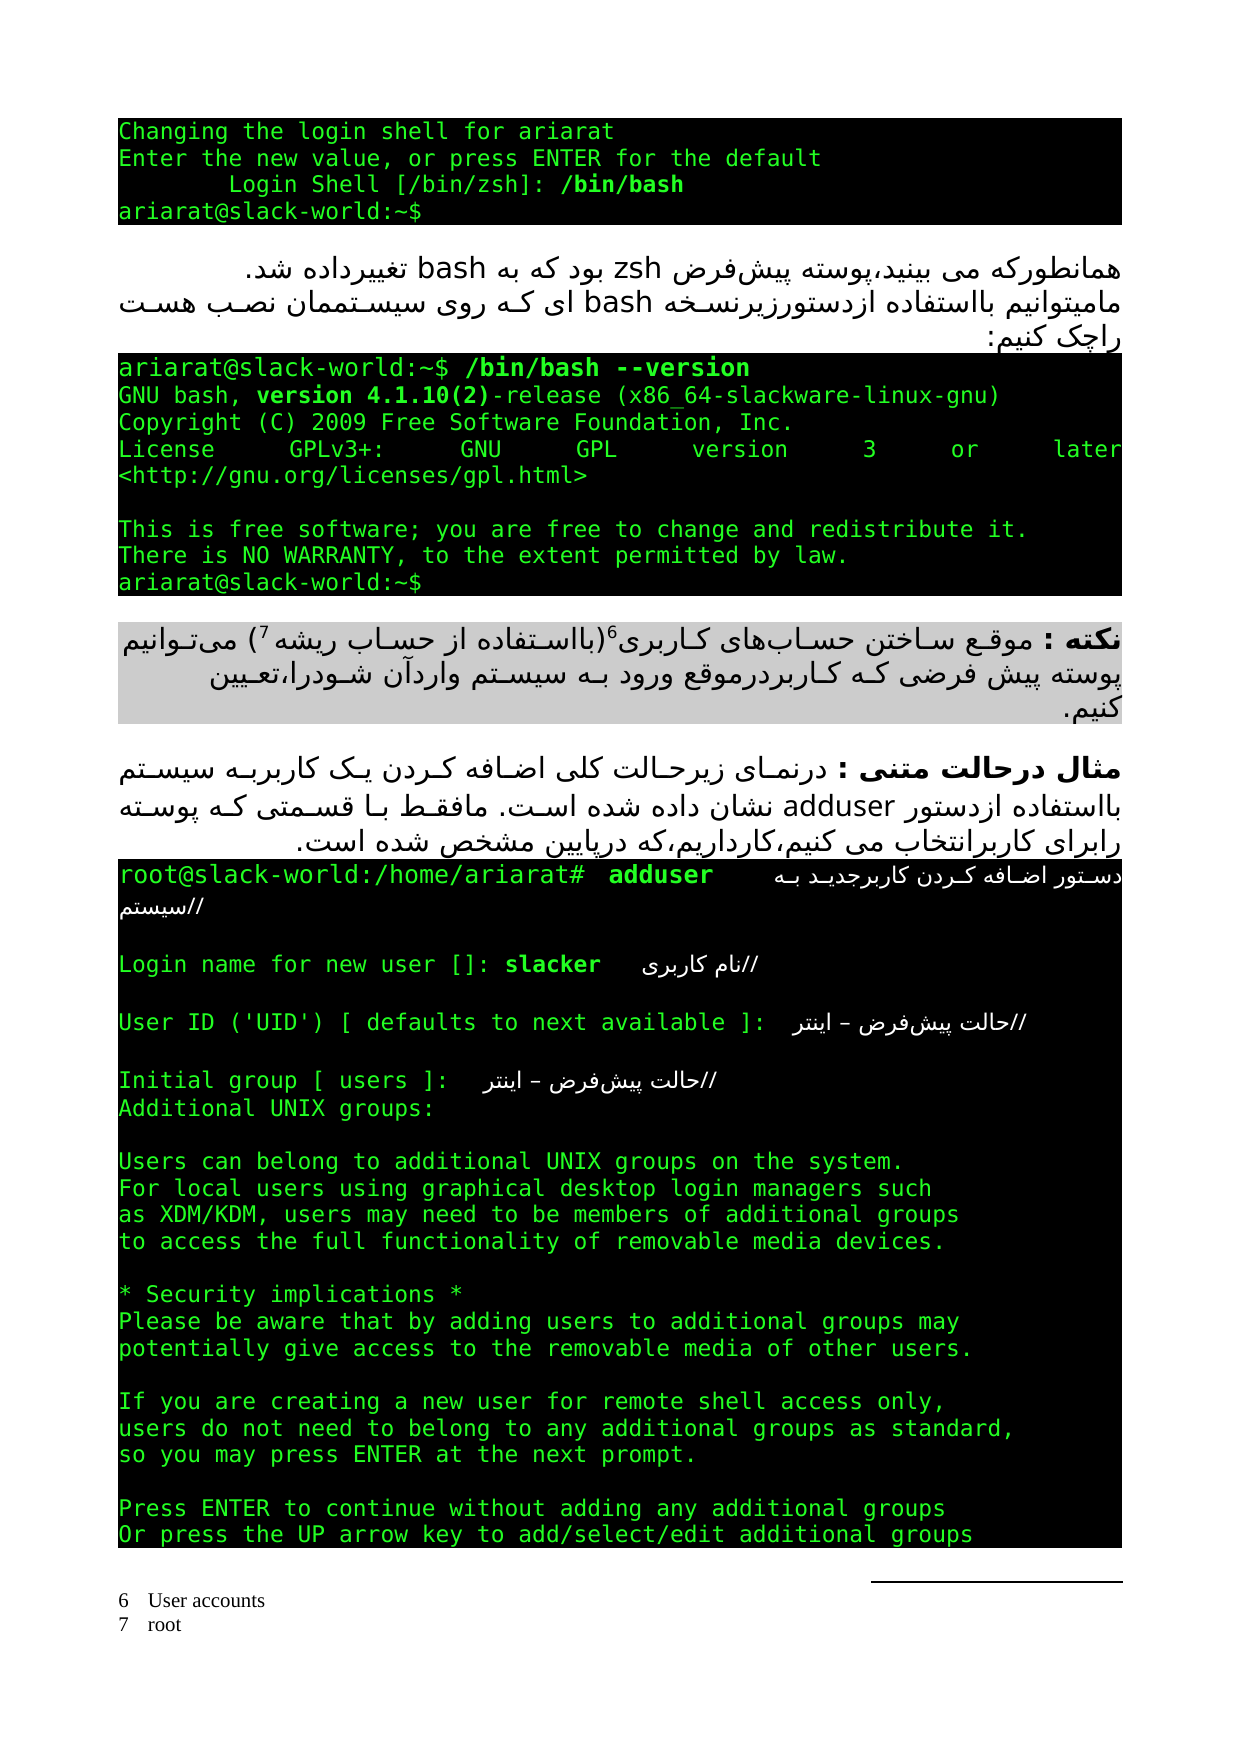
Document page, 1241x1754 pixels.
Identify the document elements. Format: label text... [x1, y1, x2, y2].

text Enter the new value, or press ENTER for the default [118, 145, 1122, 171]
text License GPLv3+: GNU GPL version 3 or later <http://gnu.org/licenses/gpl.html> [118, 436, 1122, 489]
text Additional UNIX groups: [118, 1095, 1122, 1122]
text ariarat@slack-world:~$ [118, 198, 1122, 225]
text ariarat@slack-world:~$ [118, 569, 1122, 596]
text مثال درحالت متنی : درنمای زیرحالت کلی اضافه کردن یک کاربربه سیستم بااستفاده ازدستور adduser نشان داده شده است. مافقط با قسمتی که پوسته رابرای کاربرانتخاب می کنیم،کارداریم،که درپایین مشخص شده است. [118, 751, 1122, 859]
text User accounts [118, 1588, 1122, 1612]
text as XDM/KDM, users may need to be members of additional groups [118, 1202, 1122, 1228]
text This is free software; you are free to change and redistribute it. [118, 516, 1122, 542]
text نکته : موقع ساختن حساب‌های کاربری(بااستفاده از حساب ریشه) می‌توانیم پوسته پیش فرضی که کاربردرموقع ورود به سیستم واردآن شودرا،تعیین کنیم. [118, 622, 1122, 724]
text users do not need to belong to any additional groups as standard, [118, 1415, 1122, 1442]
text User ID ('UID') [ defaults to next available ]: حالت پیش‌فرض – اینتر// [118, 1006, 1122, 1037]
text Initial group [ users ]: حالت پیش‌فرض – اینتر// [118, 1064, 1122, 1095]
text Users can belong to additional UNIX groups on the system. [118, 1148, 1122, 1175]
text Changing the login shell for ariarat [118, 118, 1122, 145]
text Or press the UP arrow key to add/select/edit additional groups [118, 1522, 1122, 1548]
text If you are creating a new user for remote shell access only, [118, 1388, 1122, 1415]
text There is NO WARRANTY, to the extent permitted by law. [118, 542, 1122, 569]
text ariarat@slack-world:~$ /bin/bash --version [118, 353, 1122, 382]
text root@slack-world:/home/ariarat# adduser دستور اضافه کردن کاربرجدید به سیستم// [118, 859, 1122, 921]
text root [118, 1612, 1122, 1636]
text to access the full functionality of removable media devices. [118, 1228, 1122, 1255]
text همانطورکه می بینید،پوسته پیش‌فرض zsh بود که به bash تغییرداده شد. [118, 251, 1122, 285]
text Login name for new user []: slacker نام کاربری// [118, 948, 1122, 979]
text Press ENTER to continue without adding any additional groups [118, 1495, 1122, 1522]
text Login Shell [/bin/zsh]: /bin/bash [118, 171, 1122, 198]
text so you may press ENTER at the next prompt. [118, 1442, 1122, 1468]
text GNU bash, version 4.1.10(2)-release (x86_64-slackware-linux-gnu) [118, 382, 1122, 409]
text Please be aware that by adding users to additional groups may [118, 1308, 1122, 1335]
text مامیتوانیم بااستفاده ازدستورزیرنسخه bash ای که روی سیستممان نصب هست راچک کنیم: [118, 285, 1122, 353]
text Copyright (C) 2009 Free Software Foundation, Inc. [118, 409, 1122, 436]
text * Security implications * [118, 1282, 1122, 1308]
text potentially give access to the removable media of other users. [118, 1335, 1122, 1362]
text For local users using graphical desktop login managers such [118, 1175, 1122, 1202]
